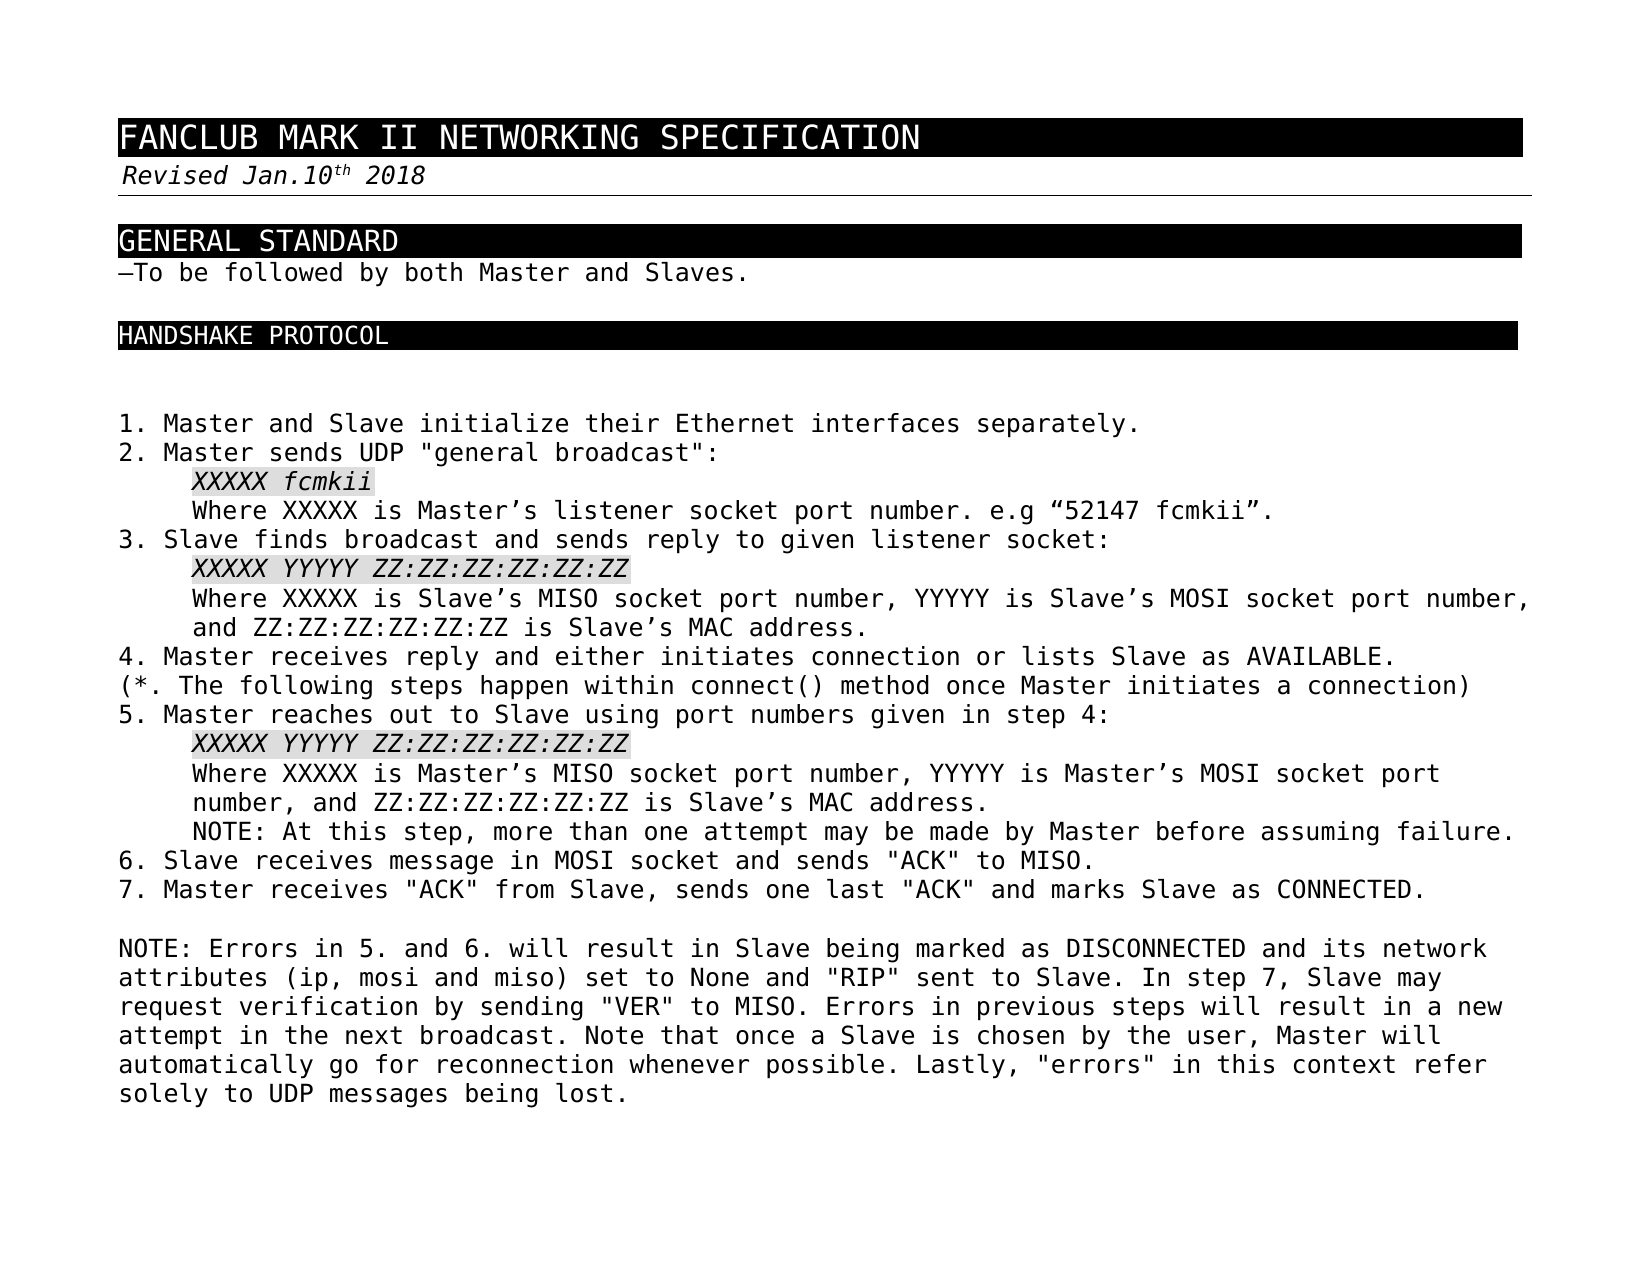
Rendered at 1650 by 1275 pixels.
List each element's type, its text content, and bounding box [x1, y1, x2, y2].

text –To be followed by both Master and Slaves. [118, 258, 1532, 287]
text 5. Master reaches out to Slave using port numbers given in step 4: [118, 700, 1532, 729]
text HANDSHAKE PROTOCOL [118, 321, 1532, 350]
text 1. Master and Slave initialize their Ethernet interfaces separately. [118, 409, 1532, 438]
text XXXXX YYYYY ZZ:ZZ:ZZ:ZZ:ZZ:ZZ [118, 729, 1532, 759]
text NOTE: At this step, more than one attempt may be made by Master before assuming failure. [192, 817, 1532, 846]
text Where XXXXX is Master’s listener socket port number. e.g “52147 fcmkii”. [192, 496, 1532, 525]
text 2. Master sends UDP "general broadcast": [118, 438, 1532, 467]
text XXXXX fcmkii [192, 467, 1532, 496]
text Revised Jan.10th 2018 [118, 157, 1532, 195]
text ­FANCLUB MARK II NETWORKING SPECIFICATION [118, 118, 1532, 157]
text GENERAL STANDARD [118, 224, 1532, 258]
text NOTE: Errors in 5. and 6. will result in Slave being marked as DISCONNECTED and its network attributes (ip, mosi and miso) set to None and "RIP" sent to Slave. In step 7, Slave may request verification by sending "VER" to MISO. Errors in previous steps will result in a new attempt in the next broadcast. Note that once a Slave is chosen by the user, Master will automatically go for reconnection whenever possible. Lastly, "errors" in this context refer solely to UDP messages being lost. [118, 934, 1532, 1109]
text 7. Master receives "ACK" from Slave, sends one last "ACK" and marks Slave as CONNECTED. [118, 875, 1532, 904]
text (*. The following steps happen within connect() method once Master initiates a connection) [118, 671, 1532, 700]
text 4. Master receives reply and either initiates connection or lists Slave as AVAILABLE. [118, 642, 1532, 671]
text 6. Slave receives message in MOSI socket and sends "ACK" to MISO. [118, 846, 1532, 875]
text 3. Slave finds broadcast and sends reply to given listener socket: [118, 525, 1532, 554]
text Where XXXXX is Master’s MISO socket port number, YYYYY is Master’s MOSI socket port number, and ZZ:ZZ:ZZ:ZZ:ZZ:ZZ is Slave’s MAC address. [192, 759, 1532, 817]
text XXXXX YYYYY ZZ:ZZ:ZZ:ZZ:ZZ:ZZ [118, 554, 1532, 584]
text Where XXXXX is Slave’s MISO socket port number, YYYYY is Slave’s MOSI socket port number, and ZZ:ZZ:ZZ:ZZ:ZZ:ZZ is Slave’s MAC address. [192, 584, 1532, 642]
